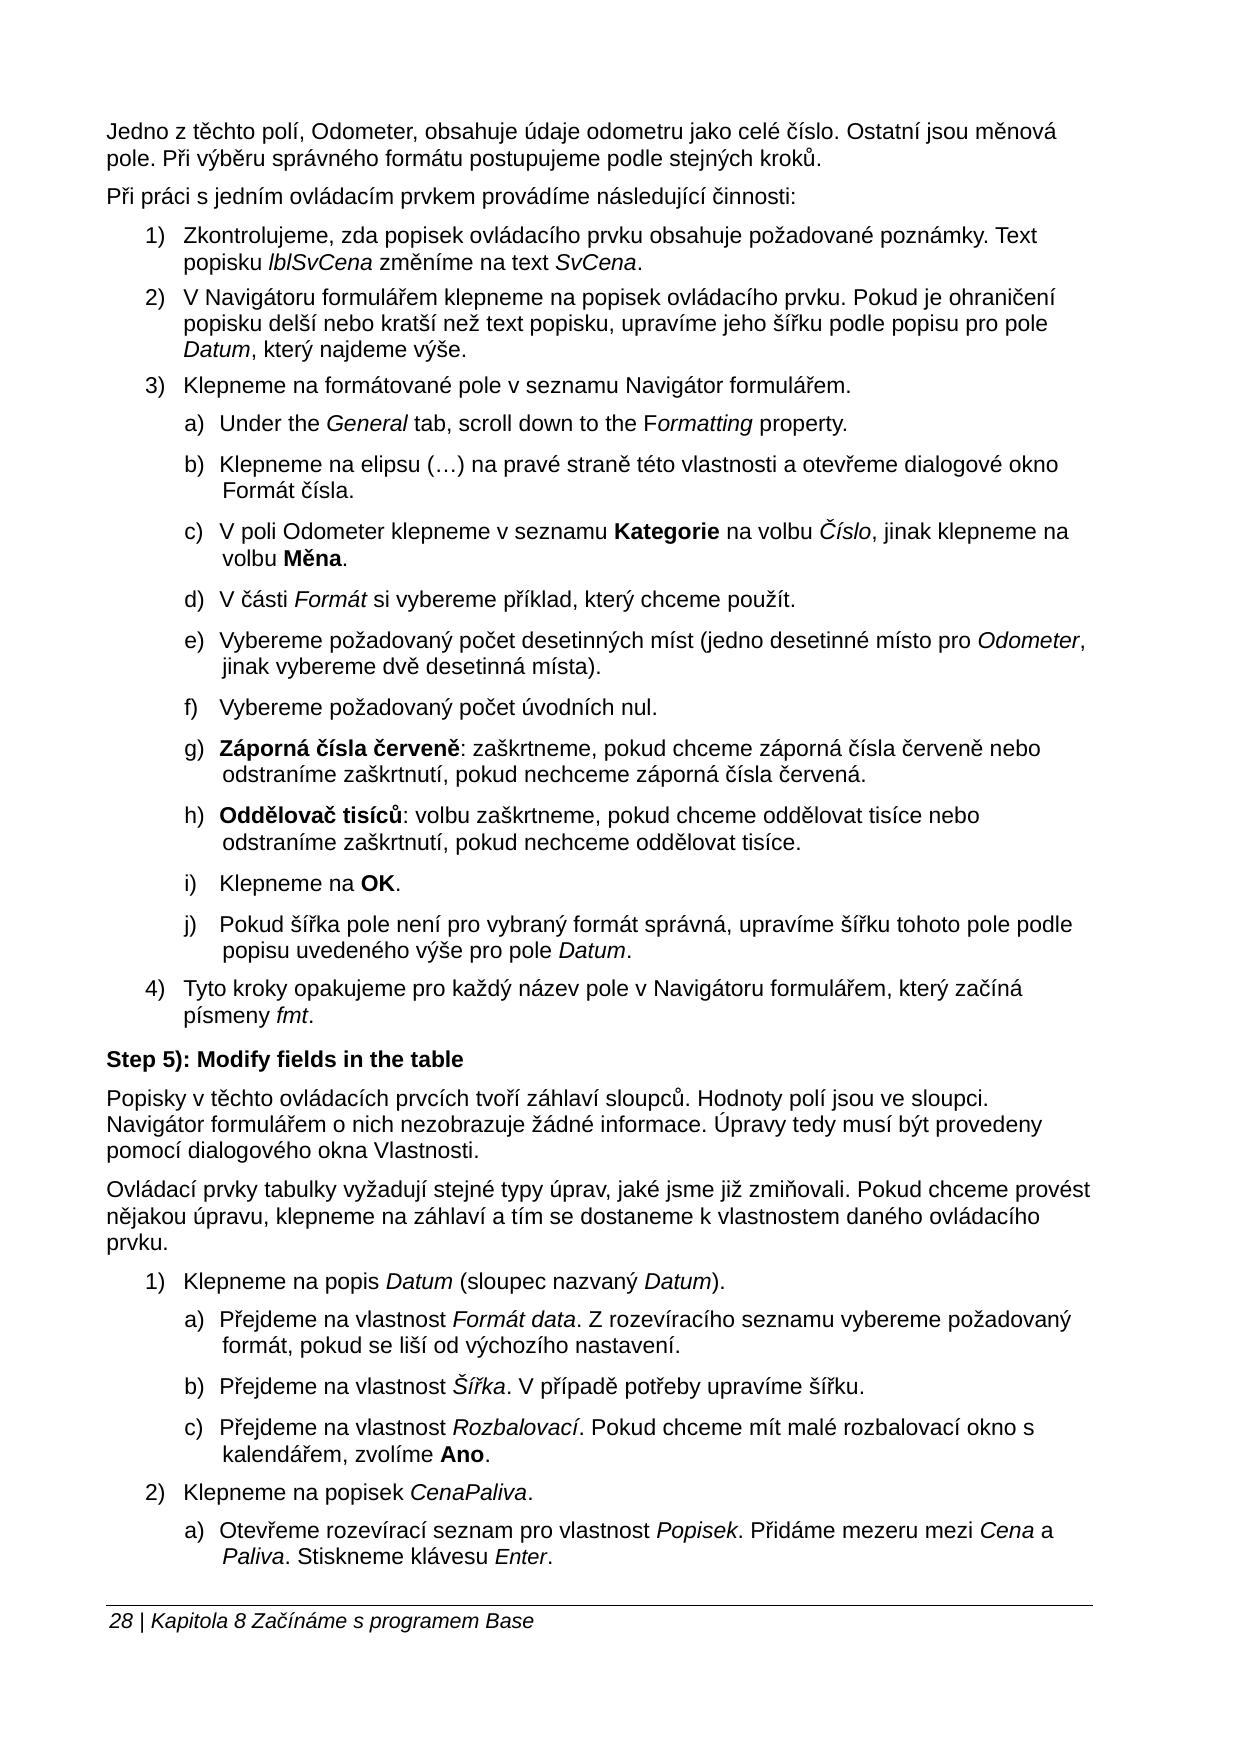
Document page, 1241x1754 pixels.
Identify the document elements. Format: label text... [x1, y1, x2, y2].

list Otevřeme rozevírací seznam pro vlastnost Popisek. Přidáme mezeru mezi Cena a Paliva. Stiskneme klávesu Enter. [181, 1514, 1093, 1573]
list Přejdeme na vlastnost Formát data. Z rozevíracího seznamu vybereme požadovaný formát, pokud se liší od výchozího nastavení. [181, 1303, 1093, 1362]
list Klepneme na formátované pole v seznamu Navigátor formulářem. [165, 372, 1093, 398]
list Klepneme na popis Datum (sloupec nazvaný Datum). [165, 1268, 1093, 1294]
list Klepneme na elipsu (…) na pravé straně této vlastnosti a otevřeme dialogové okno Formát čísla. [181, 448, 1093, 506]
text Step 5: Modify fields in the table [106, 1046, 1093, 1072]
list Under the General tab, scroll down to the Formatting property. [181, 407, 1093, 439]
list Klepneme na popisek CenaPaliva. [165, 1479, 1093, 1505]
list Klepneme na OK. [181, 867, 1093, 899]
list Přejdeme na vlastnost Šířka. V případě potřeby upravíme šířku. [181, 1370, 1093, 1403]
text Popisky v těchto ovládacích prvcích tvoří záhlaví sloupců. Hodnoty polí jsou ve sloupci. Navigátor formulářem o nich nezobrazuje žádné informace. Úpravy tedy musí být provedeny pomocí dialogového okna Vlastnosti. [106, 1085, 1093, 1164]
list Vybereme požadovaný počet úvodních nul. [181, 691, 1093, 723]
text Ovládací prvky tabulky vyžadují stejné typy úprav, jaké jsme již zmiňovali. Pokud chceme provést nějakou úpravu, klepneme na záhlaví a tím se dostaneme k vlastnostem daného ovládacího prvku. [106, 1176, 1093, 1255]
list Přejdeme na vlastnost Rozbalovací. Pokud chceme mít malé rozbalovací okno s kalendářem, zvolíme Ano. [181, 1411, 1093, 1470]
list V poli Odometer klepneme v seznamu Kategorie na volbu Číslo, jinak klepneme na volbu Měna. [181, 515, 1093, 574]
list Zkontrolujeme, zda popisek ovládacího prvku obsahuje požadované poznámky. Text popisku lblSvCena změníme na text SvCena. [165, 222, 1093, 275]
list V Navigátoru formulářem klepneme na popisek ovládacího prvku. Pokud je ohraničení popisku delší nebo kratší než text popisku, upravíme jeho šířku podle popisu pro pole Datum, který najdeme výše. [165, 284, 1093, 363]
text Jedno z těchto polí, Odometer, obsahuje údaje odometru jako celé číslo. Ostatní jsou měnová pole. Při výběru správného formátu postupujeme podle stejných kroků. [106, 118, 1093, 171]
list Oddělovač tisíců: volbu zaškrtneme, pokud chceme oddělovat tisíce nebo odstraníme zaškrtnutí, pokud nechceme oddělovat tisíce. [181, 799, 1093, 858]
text Při práci s jedním ovládacím prvkem provádíme následující činnosti: [106, 183, 1093, 210]
list Vybereme požadovaný počet desetinných míst (jedno desetinné místo pro Odometer, jinak vybereme dvě desetinná místa). [181, 624, 1093, 682]
list Tyto kroky opakujeme pro každý název pole v Navigátoru formulářem, který začíná písmeny fmt. [165, 975, 1093, 1028]
list Pokud šířka pole není pro vybraný formát správná, upravíme šířku tohoto pole podle popisu uvedeného výše pro pole Datum. [181, 908, 1093, 967]
list V části Formát si vybereme příklad, který chceme použít. [181, 583, 1093, 615]
list Záporná čísla červeně: zaškrtneme, pokud chceme záporná čísla červeně nebo odstraníme zaškrtnutí, pokud nechceme záporná čísla červená. [181, 732, 1093, 791]
